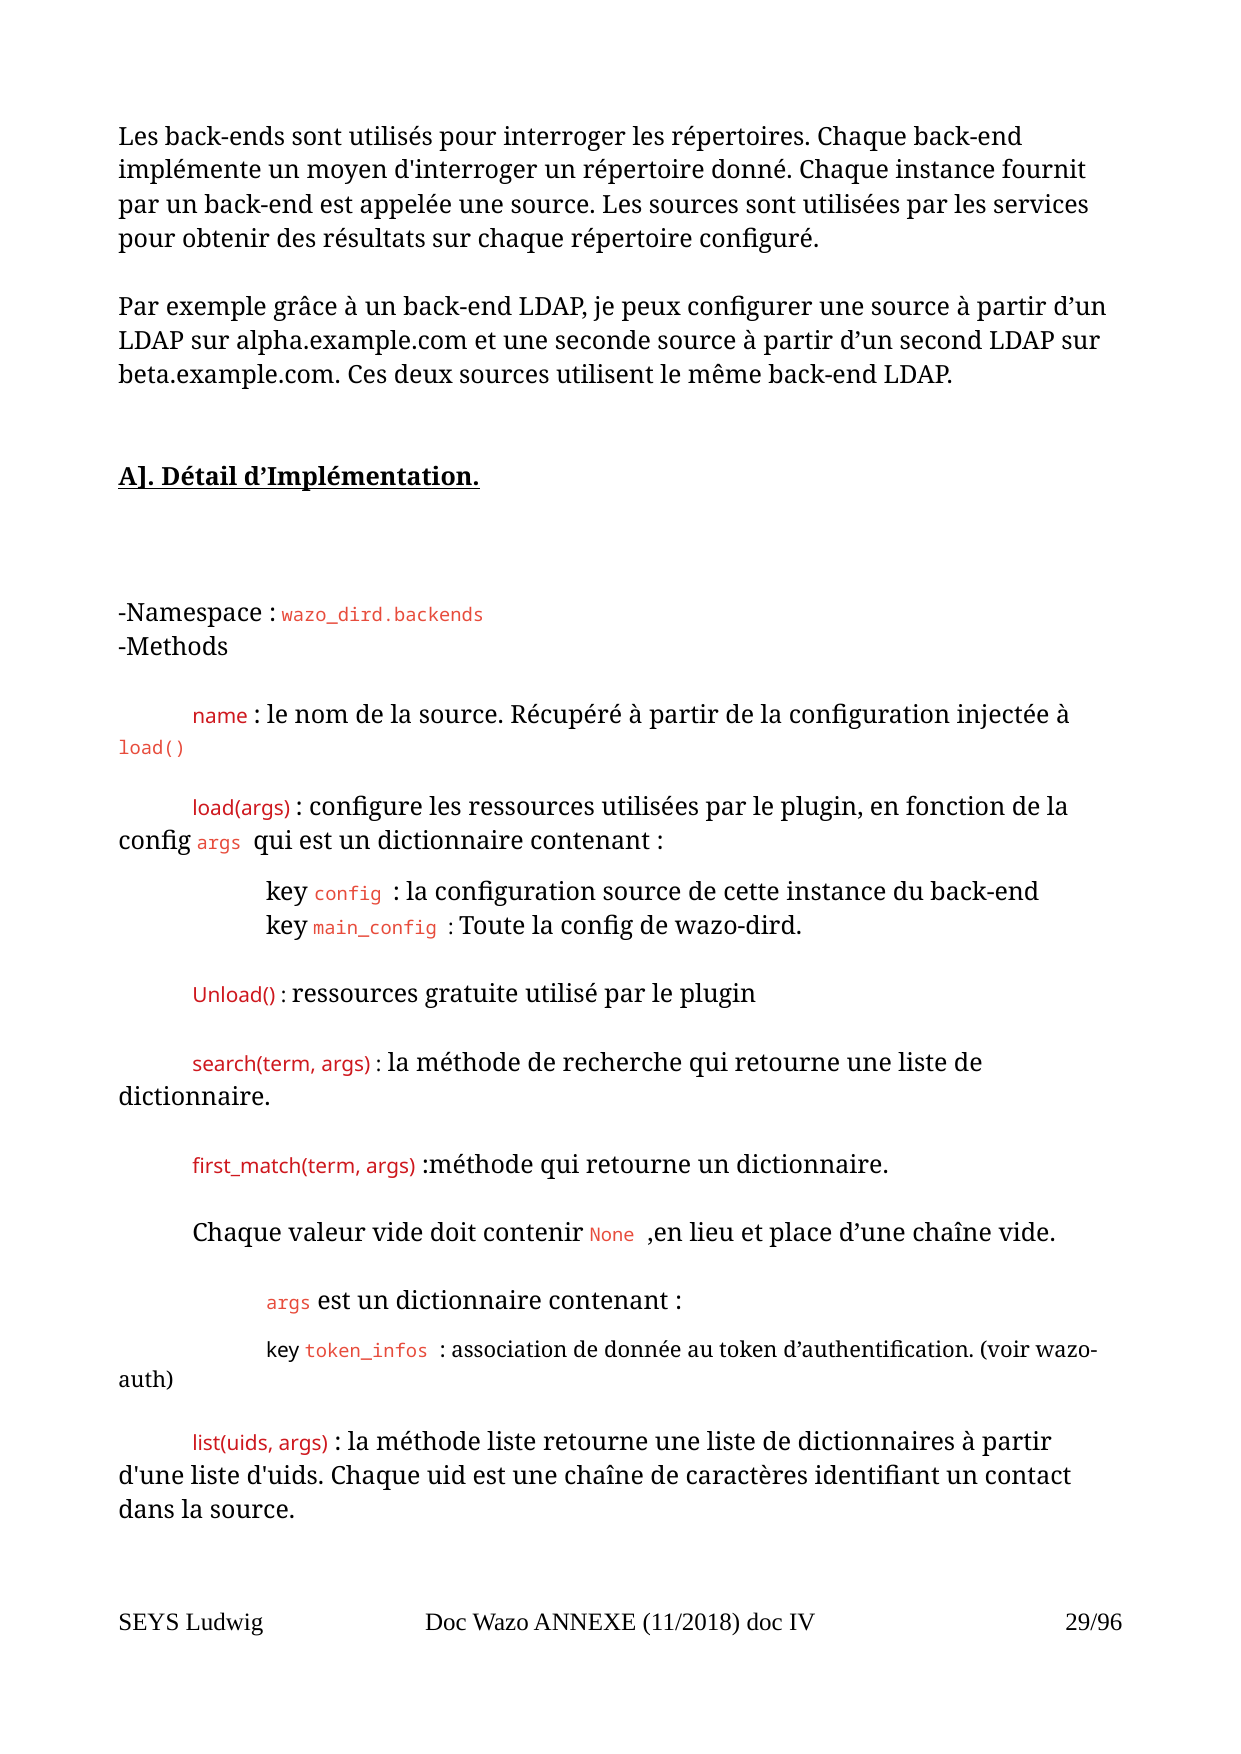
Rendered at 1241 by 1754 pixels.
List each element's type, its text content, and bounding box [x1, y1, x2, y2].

text A]. Détail d’Implémentation. [118, 425, 1122, 493]
text -Methods [118, 629, 1122, 663]
text first_match(term, args) :méthode qui retourne un dictionnaire. [118, 1146, 1122, 1181]
text search(term, args) : la méthode de recherche qui retourne une liste de dictionnaire. [118, 1044, 1122, 1112]
text load(args) : configure les ressources utilisées par le plugin, en fonction de la config args qui est un dictionnaire contenant : [118, 789, 1122, 857]
text -Namespace : wazo_dird.backends [118, 595, 1122, 629]
text args est un dictionnaire contenant : [118, 1283, 1122, 1317]
text list(uids, args) : la méthode liste retourne une liste de dictionnaires à partir d'une liste d'uids. Chaque uid est une chaîne de caractères identifiant un contact dans la source. [118, 1423, 1122, 1525]
text name : le nom de la source. Récupéré à partir de la configuration injectée à load() [118, 697, 1122, 760]
text Unload() : ressources gratuite utilisé par le plugin [118, 976, 1122, 1010]
text Les back-ends sont utilisés pour interroger les répertoires. Chaque back-end implémente un moyen d'interroger un répertoire donné. Chaque instance fournit par un back-end est appelée une source. Les sources sont utilisées par les services pour obtenir des résultats sur chaque répertoire configuré. Par exemple grâce à un back-end LDAP, je peux configurer une source à partir d’un LDAP sur alpha.example.com et une seconde source à partir d’un second LDAP sur beta.example.com. Ces deux sources utilisent le même back-end LDAP. [118, 118, 1122, 425]
text Chaque valeur vide doit contenir None ,en lieu et place d’une chaîne vide. [118, 1214, 1122, 1249]
text key config : la configuration source de cette instance du back-end [118, 874, 1122, 908]
text key main_config : Toute la config de wazo-dird. [118, 908, 1122, 942]
text key token_infos : association de donnée au token d’authentification. (voir wazo-auth) [118, 1334, 1122, 1393]
